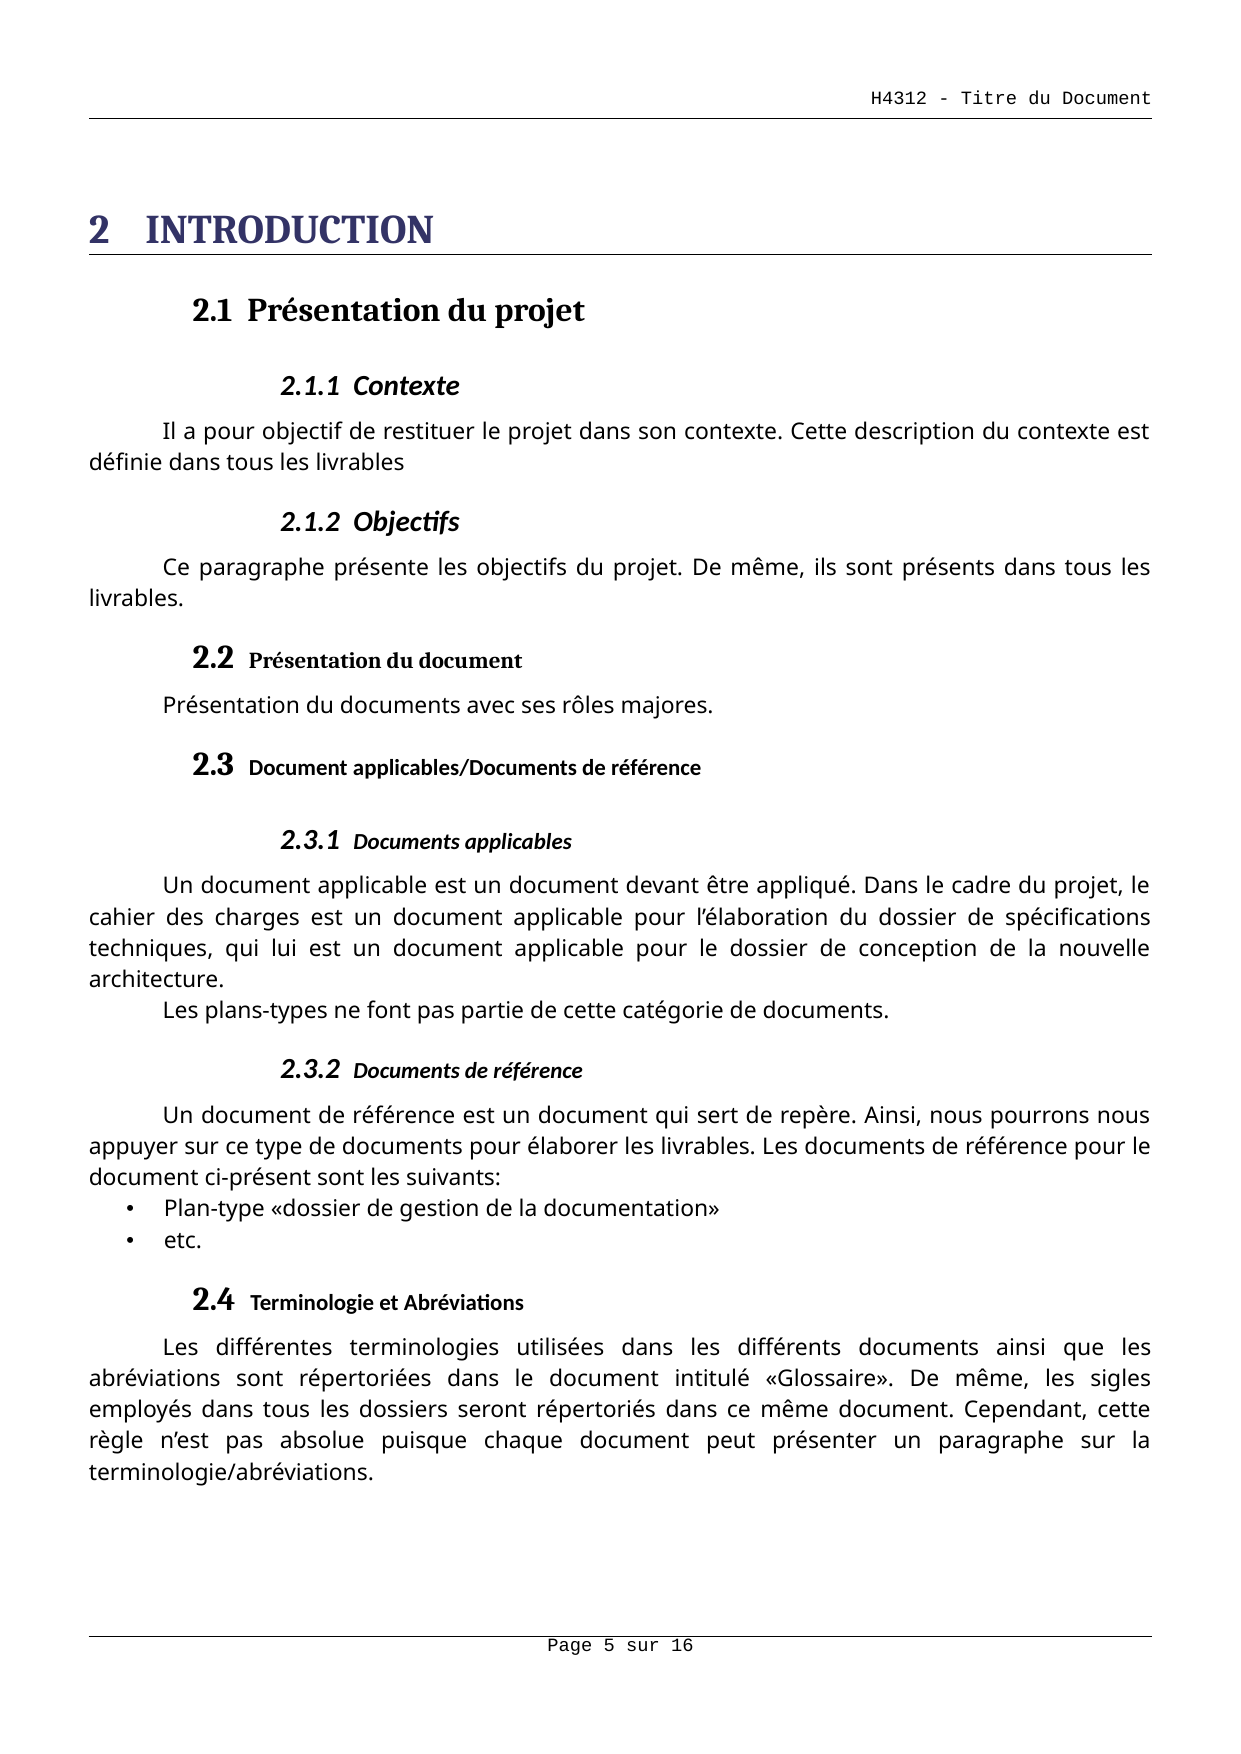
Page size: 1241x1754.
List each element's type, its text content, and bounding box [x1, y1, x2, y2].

subtitle Contexte [280, 367, 1152, 403]
list Plan-type «dossier de gestion de la documentation» [126, 1192, 1152, 1224]
text Présentation du documents avec ses rôles majores. [88, 689, 1152, 720]
subtitle Introduction [88, 207, 1152, 254]
subtitle Document applicables/Documents de référence [133, 745, 1152, 784]
subtitle Documents applicables [280, 821, 1152, 857]
subtitle Objectifs [280, 503, 1152, 538]
list etc. [126, 1224, 1152, 1255]
subtitle Présentation du projet [133, 291, 1152, 329]
text Les différentes terminologies utilisées dans les différents documents ainsi que les abréviations sont répertoriées dans le document intitulé «Glossaire». De même, les sigles employés dans tous les dossiers seront répertoriés dans ce même document. Cependant, cette règle n’est pas absolue puisque chaque document peut présenter un paragraphe sur la terminologie/abréviations. [88, 1331, 1152, 1487]
text Un document de référence est un document qui sert de repère. Ainsi, nous pourrons nous appuyer sur ce type de documents pour élaborer les livrables. Les documents de référence pour le document ci-présent sont les suivants: [88, 1099, 1152, 1192]
subtitle Présentation du document [133, 638, 1152, 677]
subtitle Documents de référence [280, 1051, 1152, 1086]
text Un document applicable est un document devant être appliqué. Dans le cadre du projet, le cahier des charges est un document applicable pour l’élaboration du dossier de spécifications techniques, qui lui est un document applicable pour le dossier de conception de la nouvelle architecture. [88, 869, 1152, 994]
text Il a pour objectif de restituer le projet dans son contexte. Cette description du contexte est définie dans tous les livrables [88, 415, 1152, 478]
text Les plans-types ne font pas partie de cette catégorie de documents. [88, 994, 1152, 1026]
text Ce paragraphe présente les objectifs du projet. De même, ils sont présents dans tous les livrables. [88, 551, 1152, 613]
subtitle Terminologie et Abréviations [133, 1280, 1152, 1318]
